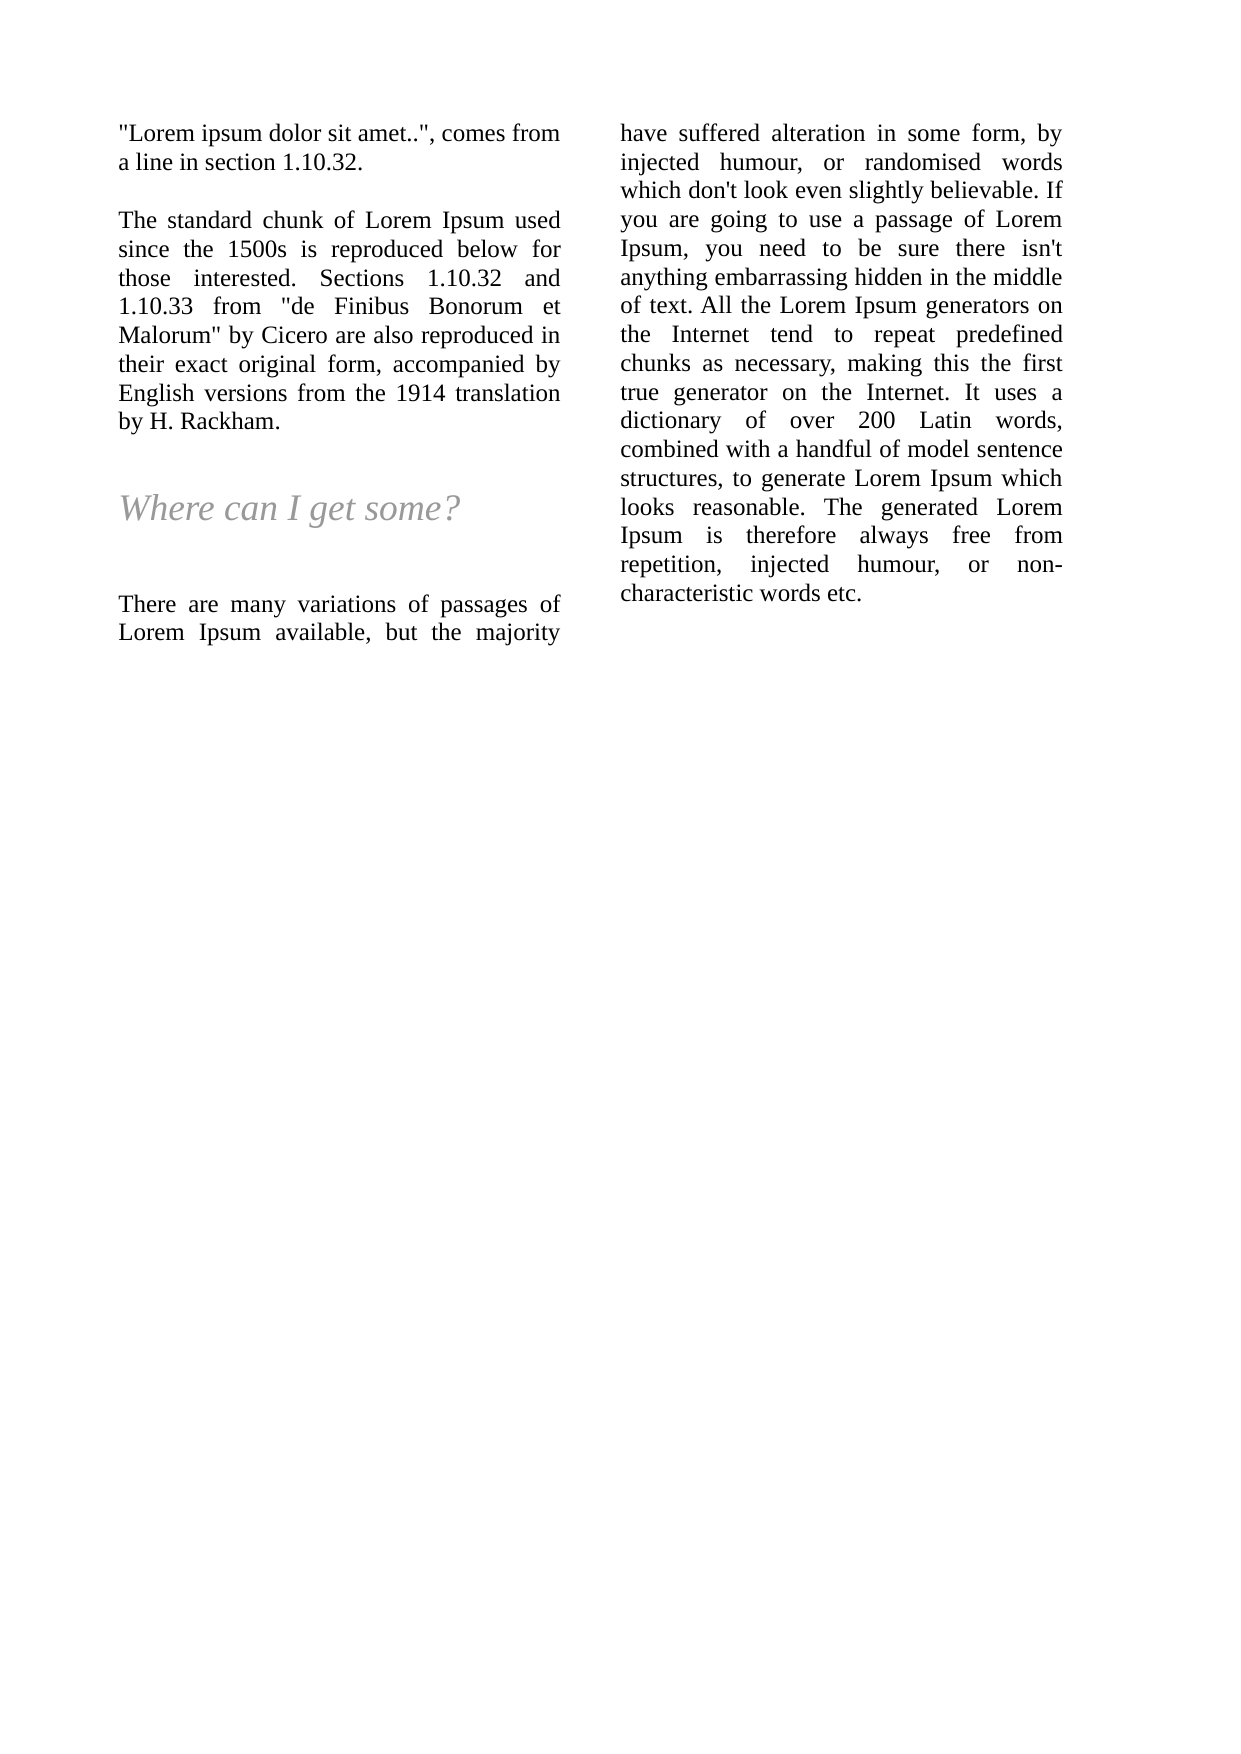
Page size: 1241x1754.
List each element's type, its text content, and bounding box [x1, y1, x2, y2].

text There are many variations of passages of Lorem Ipsum available, but the majority [118, 589, 561, 646]
text The standard chunk of Lorem Ipsum used since the 1500s is reproduced below for those interested. Sections 1.10.32 and 1.10.33 from "de Finibus Bonorum et Malorum" by Cicero are also reproduced in their exact original form, accompanied by English versions from the 1914 translation by H. Rackham. [118, 205, 561, 435]
text "Lorem ipsum dolor sit amet..", comes from a line in section 1.10.32. [118, 118, 561, 176]
text have suffered alteration in some form, by injected humour, or randomised words which don't look even slightly believable. If you are going to use a passage of Lorem Ipsum, you need to be sure there isn't anything embarrassing hidden in the middle of text. All the Lorem Ipsum generators on the Internet tend to repeat predefined chunks as necessary, making this the first true generator on the Internet. It uses a dictionary of over 200 Latin words, combined with a handful of model sentence structures, to generate Lorem Ipsum which looks reasonable. The generated Lorem Ipsum is therefore always free from repetition, injected humour, or non-characteristic words etc. [620, 118, 1063, 607]
subtitle Where can I get some? [118, 485, 620, 528]
